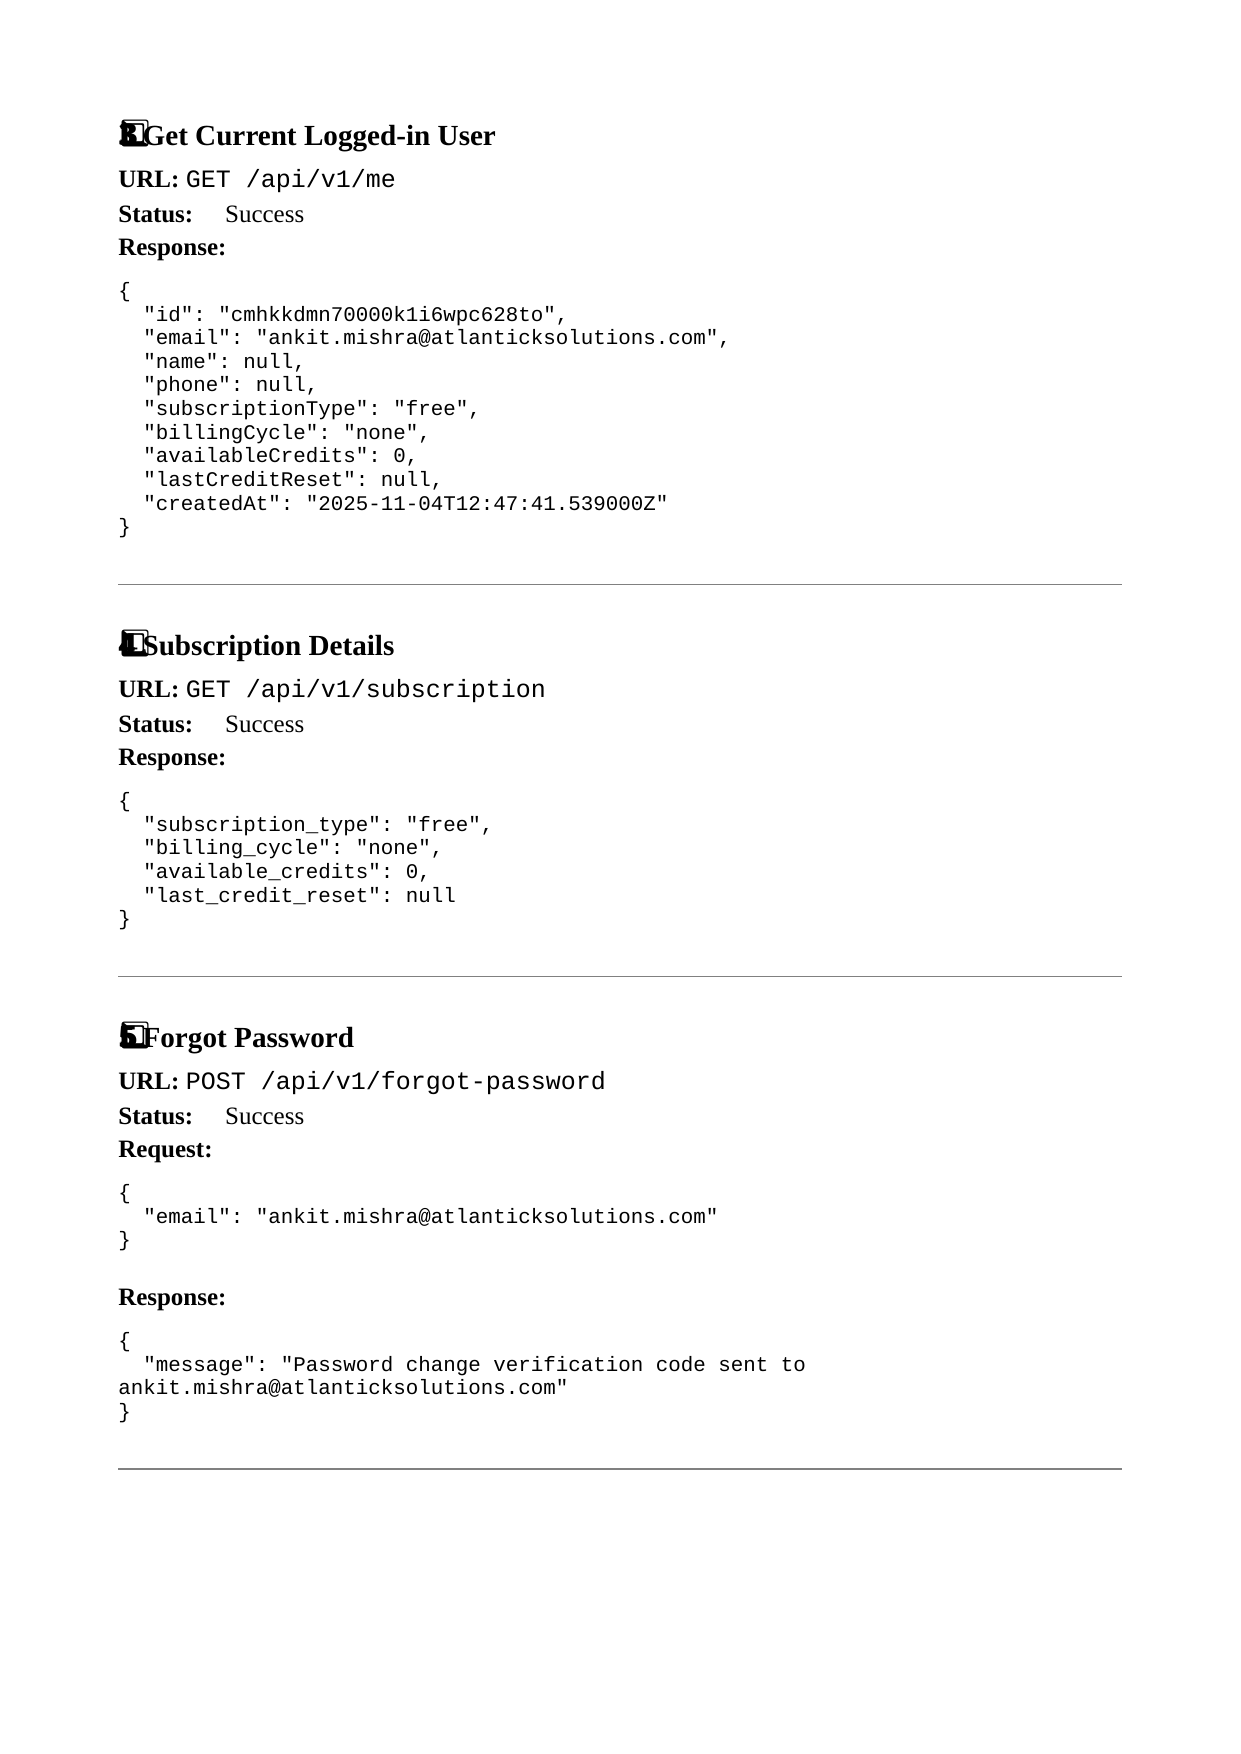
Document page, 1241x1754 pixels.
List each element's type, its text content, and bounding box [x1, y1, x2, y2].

text } [118, 908, 1122, 932]
text "last_credit_reset": null [118, 885, 1122, 908]
text "email": "ankit.mishra@atlanticksolutions.com" [118, 1206, 1122, 1229]
text { [118, 1182, 1122, 1206]
text "message": "Password change verification code sent to ankit.mishra@atlanticksolutions.com" [118, 1354, 1122, 1401]
text URL: POST /api/v1/forgot-password Status: ✅ Success Request: [118, 1066, 1122, 1163]
text URL: GET /api/v1/subscription Status: ✅ Success Response: [118, 674, 1122, 771]
text "subscription_type": "free", [118, 814, 1122, 837]
text { [118, 1330, 1122, 1354]
text { [118, 280, 1122, 303]
text "name": null, [118, 351, 1122, 374]
text "phone": null, [118, 374, 1122, 398]
text URL: GET /api/v1/me Status: ✅ Success Response: [118, 164, 1122, 261]
text "billingCycle": "none", [118, 422, 1122, 445]
subtitle 4️⃣ Subscription Details [118, 628, 1122, 662]
text } [118, 1401, 1122, 1425]
text "id": "cmhkkdmn70000k1i6wpc628to", [118, 303, 1122, 327]
text "lastCreditReset": null, [118, 469, 1122, 493]
text "createdAt": "2025-11-04T12:47:41.539000Z" [118, 493, 1122, 516]
text { [118, 790, 1122, 814]
subtitle 3️⃣ Get Current Logged-in User [118, 118, 1122, 152]
text } [118, 1229, 1122, 1253]
subtitle 5️⃣ Forgot Password [118, 1020, 1122, 1054]
text "email": "ankit.mishra@atlanticksolutions.com", [118, 327, 1122, 351]
text "subscriptionType": "free", [118, 398, 1122, 422]
text "billing_cycle": "none", [118, 837, 1122, 861]
text "availableCredits": 0, [118, 445, 1122, 469]
text "available_credits": 0, [118, 861, 1122, 885]
text Response: [118, 1282, 1122, 1311]
text } [118, 516, 1122, 540]
